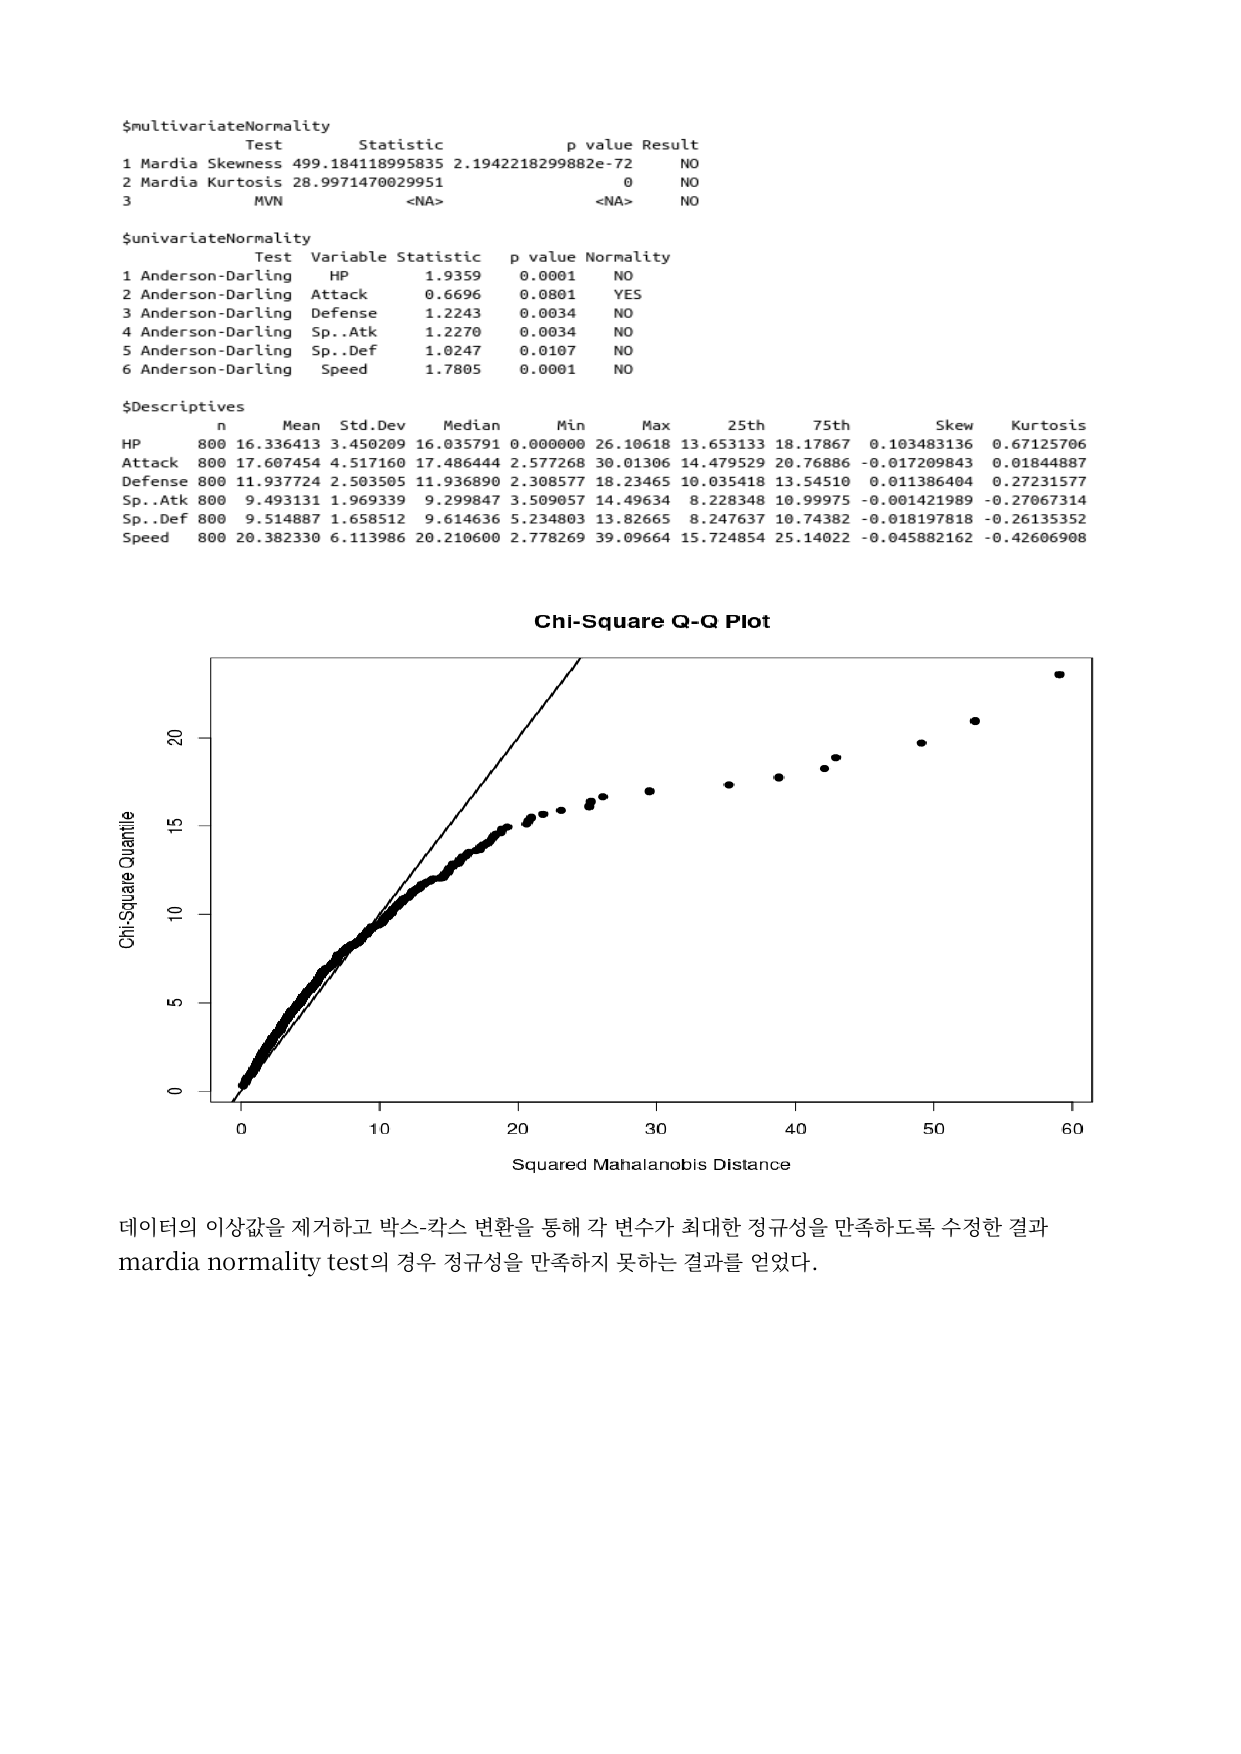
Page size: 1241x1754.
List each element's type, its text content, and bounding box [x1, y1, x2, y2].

picture [118, 588, 1123, 1175]
picture [118, 118, 1123, 554]
text 데이터의 이상값을 제거하고 박스-칵스 변환을 통해 각 변수가 최대한 정규성을 만족하도록 수정한 결과 mardia normality test의 경우 정규성을 만족하지 못하는 결과를 얻었다. [118, 1208, 1122, 1277]
